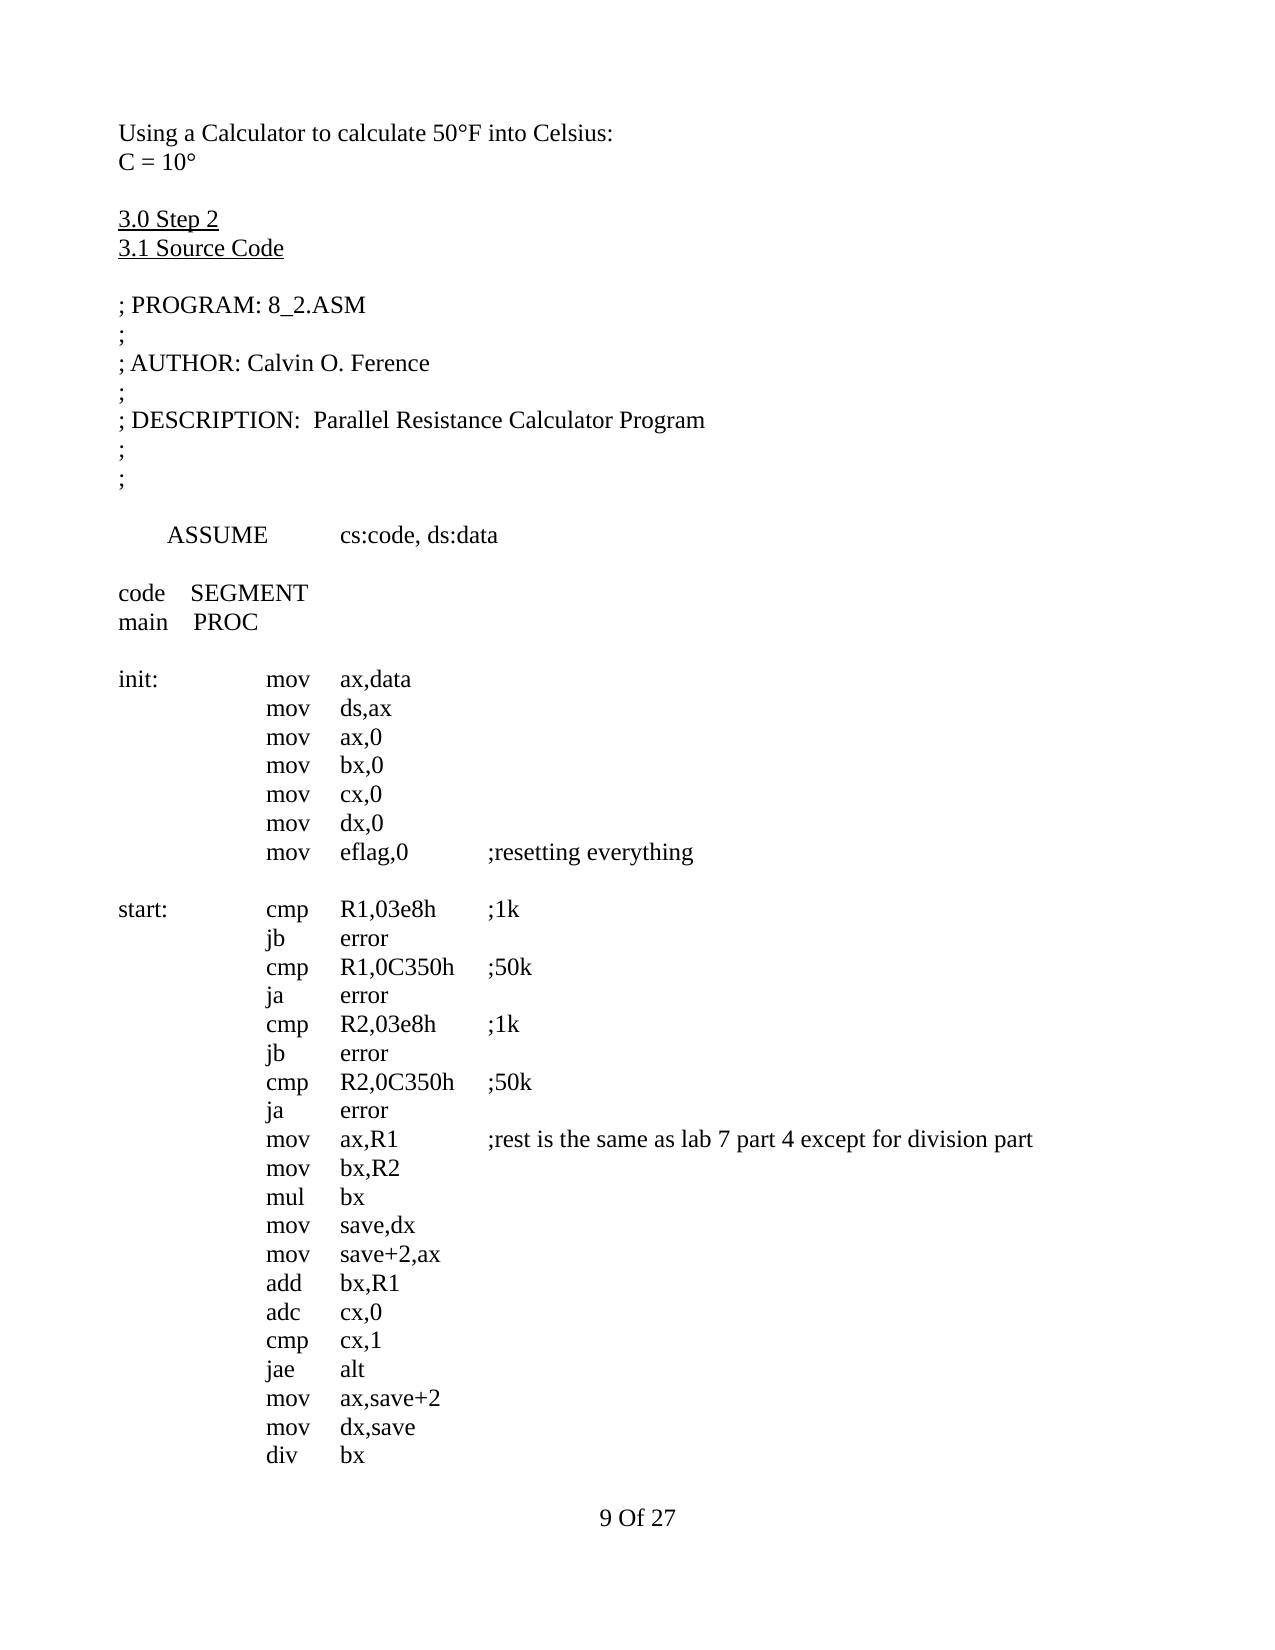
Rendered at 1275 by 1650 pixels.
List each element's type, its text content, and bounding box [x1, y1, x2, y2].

text 3.0 Step 2 [118, 204, 1157, 233]
text mov bx,0 [118, 751, 1157, 779]
text ; PROGRAM: 8_2.ASM [118, 291, 1157, 319]
text ; [118, 434, 1157, 463]
text mov ds,ax [118, 693, 1157, 722]
text C = 10° [118, 147, 1157, 176]
text mov cx,0 [118, 779, 1157, 808]
text mov save+2,ax [118, 1239, 1157, 1268]
text cmp R1,0C350h ;50k [118, 952, 1157, 981]
text main PROC [118, 607, 1157, 636]
text ; DESCRIPTION: Parallel Resistance Calculator Program [118, 406, 1157, 434]
text jae alt [118, 1354, 1157, 1383]
text start: cmp R1,03e8h ;1k [118, 894, 1157, 923]
text mov ax,save+2 [118, 1383, 1157, 1412]
text Using a Calculator to calculate 50°F into Celsius: [118, 118, 1157, 147]
text cmp cx,1 [118, 1326, 1157, 1354]
text mov ax,R1 ;rest is the same as lab 7 part 4 except for division part [118, 1124, 1157, 1153]
text cmp R2,0C350h ;50k [118, 1067, 1157, 1096]
text mov bx,R2 [118, 1153, 1157, 1182]
text mul bx [118, 1182, 1157, 1211]
text adc cx,0 [118, 1297, 1157, 1326]
text mov dx,save [118, 1412, 1157, 1441]
text ; [118, 463, 1157, 492]
text ; [118, 377, 1157, 406]
text ; [118, 319, 1157, 348]
text ja error [118, 1096, 1157, 1124]
text 3.1 Source Code [118, 233, 1157, 262]
text cmp R2,03e8h ;1k [118, 1009, 1157, 1038]
text ASSUME cs:code, ds:data [118, 521, 1157, 549]
text code SEGMENT [118, 578, 1157, 607]
text div bx [118, 1441, 1157, 1469]
text ; AUTHOR: Calvin O. Ference [118, 348, 1157, 377]
text jb error [118, 1038, 1157, 1067]
text mov save,dx [118, 1211, 1157, 1239]
text jb error [118, 923, 1157, 952]
text add bx,R1 [118, 1268, 1157, 1297]
text mov dx,0 [118, 808, 1157, 837]
text mov ax,0 [118, 722, 1157, 751]
text ja error [118, 981, 1157, 1009]
text mov eflag,0 ;resetting everything [118, 837, 1157, 866]
text init: mov ax,data [118, 664, 1157, 693]
